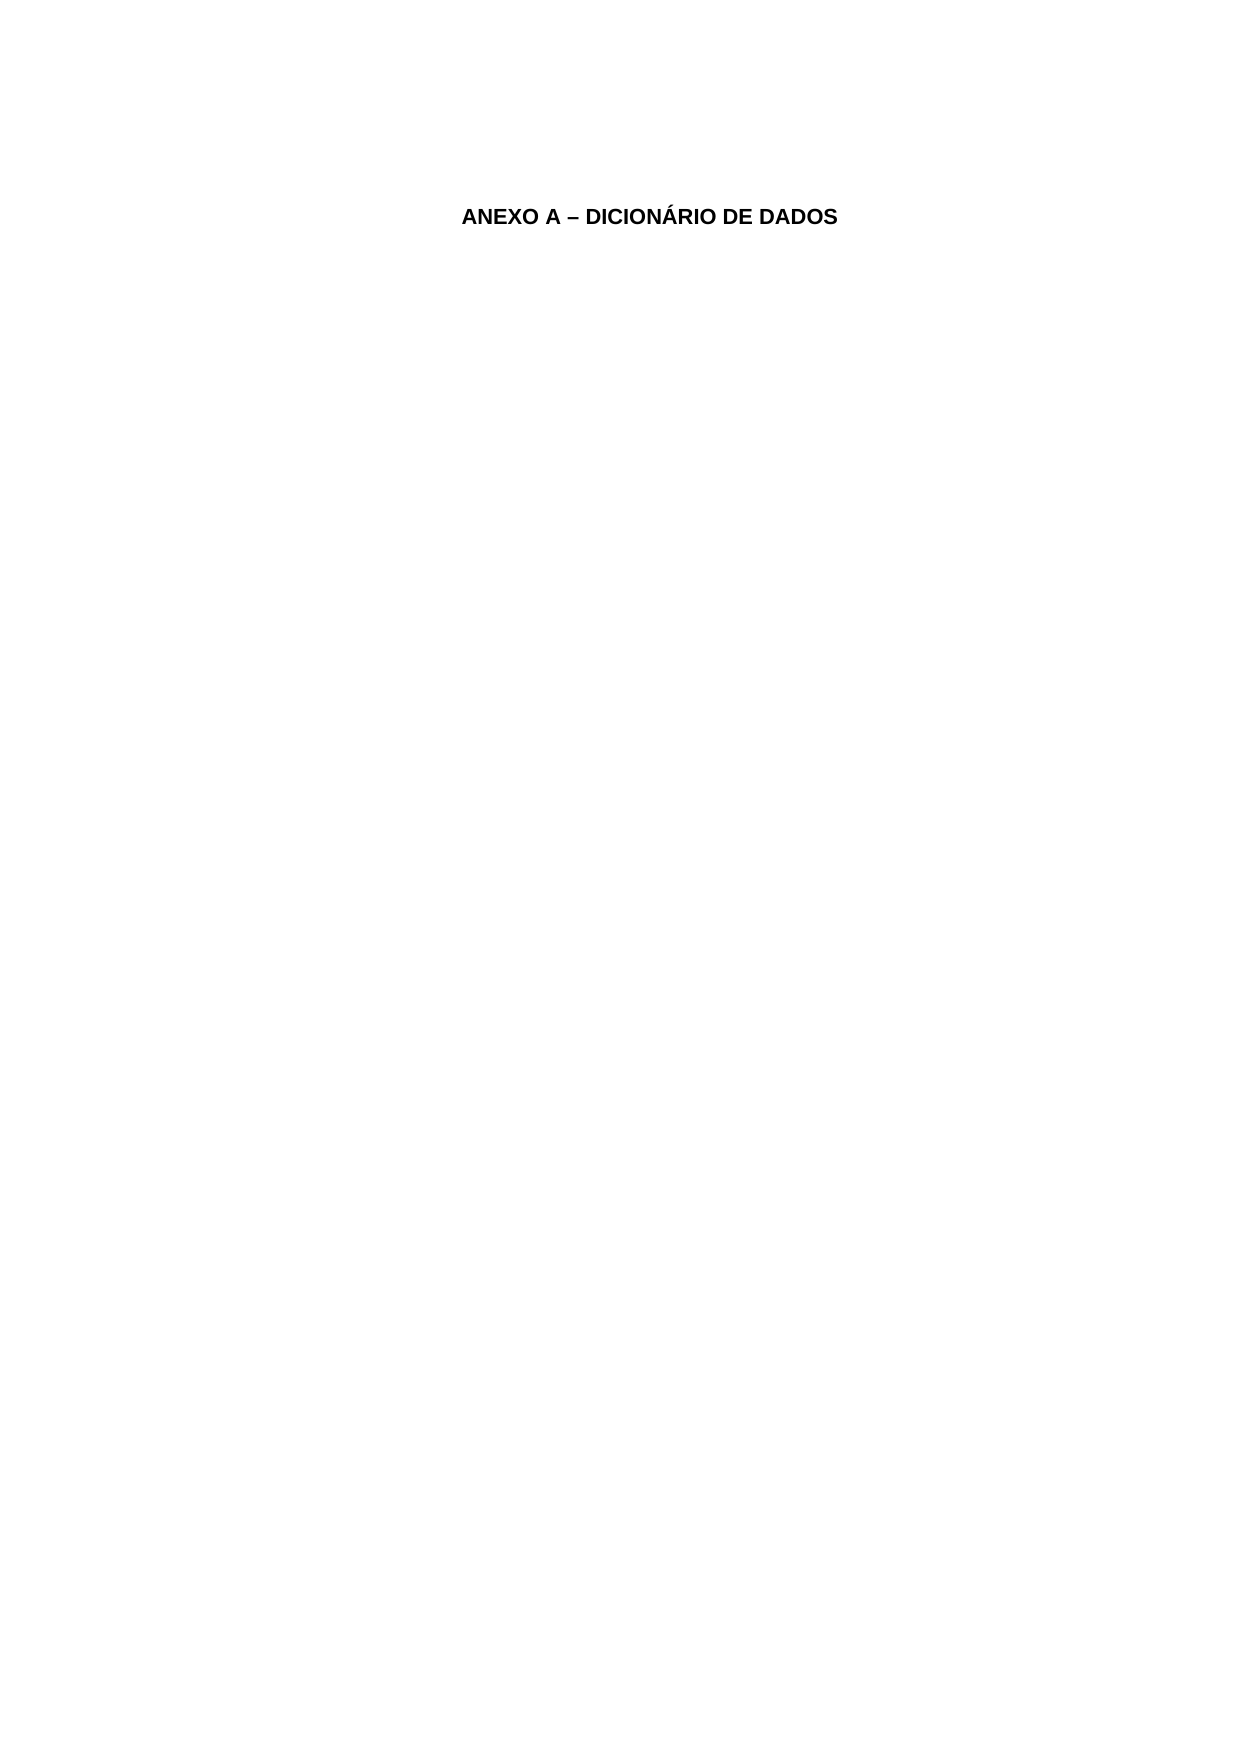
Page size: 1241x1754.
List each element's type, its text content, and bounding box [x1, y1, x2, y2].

text ANEXO A – DICIONÁRIO DE DADOS [354, 204, 945, 229]
